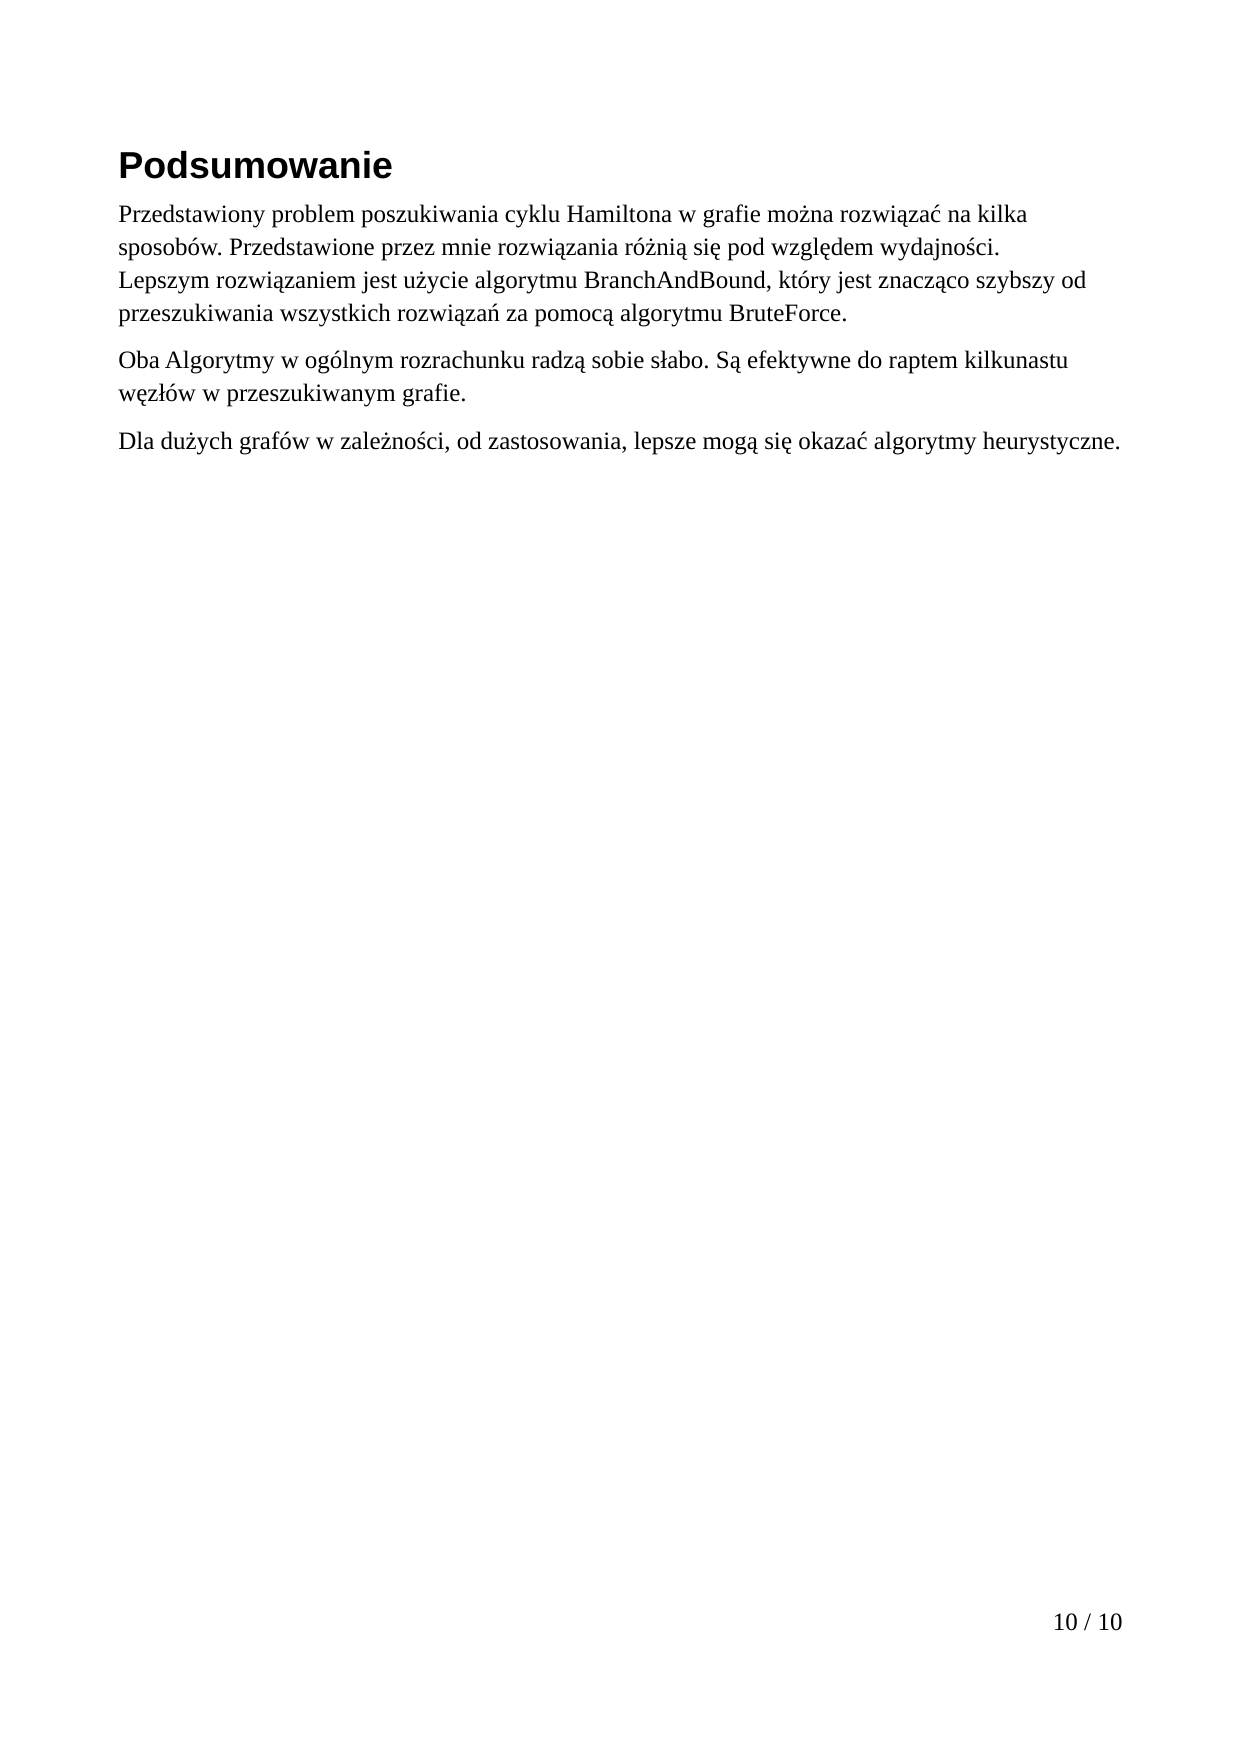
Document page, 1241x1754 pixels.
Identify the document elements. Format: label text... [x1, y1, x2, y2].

text Dla dużych grafów w zależności, od zastosowania, lepsze mogą się okazać algorytmy heurystyczne. [118, 426, 1122, 455]
text Oba Algorytmy w ogólnym rozrachunku radzą sobie słabo. Są efektywne do raptem kilkunastu węzłów w przeszukiwanym grafie. [118, 345, 1122, 407]
text Przedstawiony problem poszukiwania cyklu Hamiltona w grafie można rozwiązać na kilka sposobów. Przedstawione przez mnie rozwiązania różnią się pod względem wydajności. Lepszym rozwiązaniem jest użycie algorytmu BranchAndBound, który jest znacząco szybszy od przeszukiwania wszystkich rozwiązań za pomocą algorytmu BruteForce. [118, 199, 1122, 327]
subtitle Podsumowanie [118, 143, 1122, 186]
